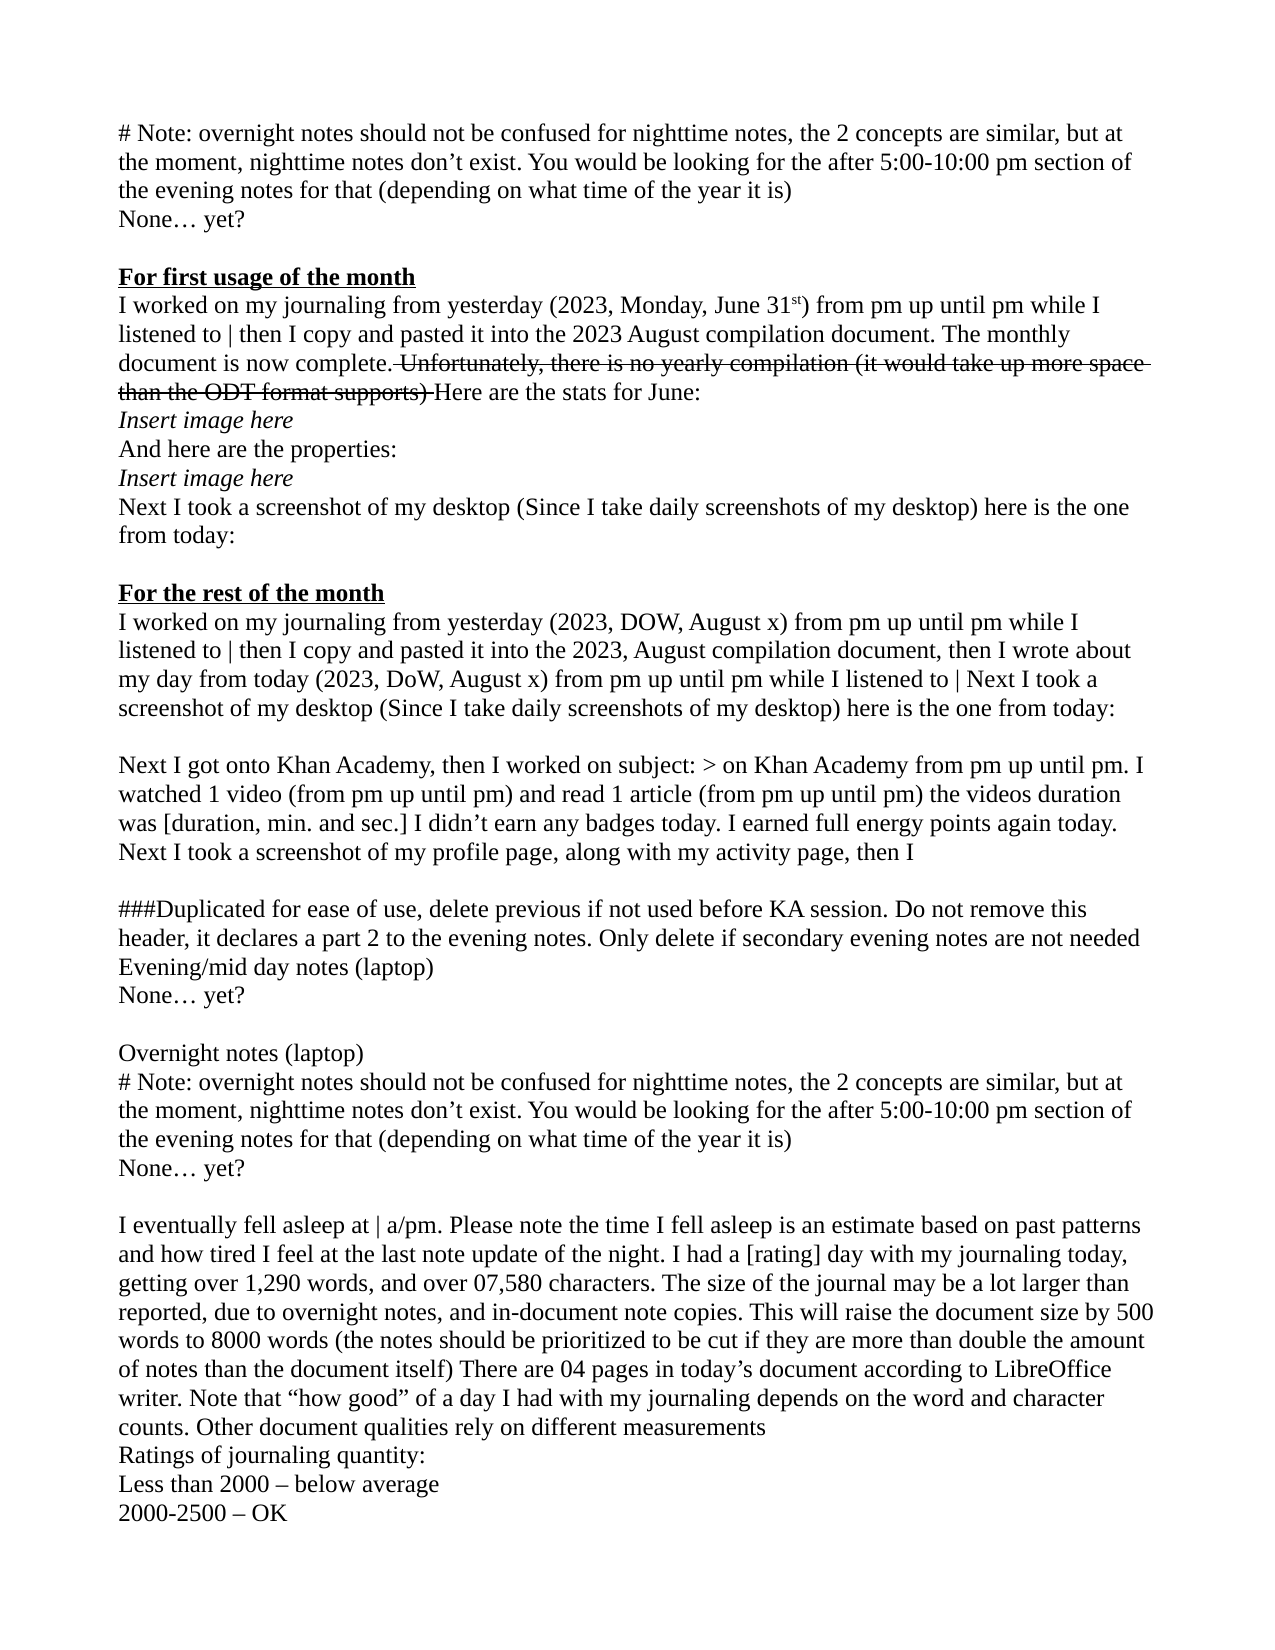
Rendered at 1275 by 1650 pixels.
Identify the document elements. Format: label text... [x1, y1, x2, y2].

text None… yet? [118, 204, 1157, 233]
text For first usage of the month [118, 262, 1157, 291]
text 2000-2500 – OK [118, 1498, 1157, 1527]
text ###Duplicated for ease of use, delete previous if not used before KA session. Do not remove this header, it declares a part 2 to the evening notes. Only delete if secondary evening notes are not needed [118, 894, 1157, 952]
text # Note: overnight notes should not be confused for nighttime notes, the 2 concepts are similar, but at the moment, nighttime notes don’t exist. You would be looking for the after 5:00-10:00 pm section of the evening notes for that (depending on what time of the year it is) [118, 1067, 1157, 1153]
text # Note: overnight notes should not be confused for nighttime notes, the 2 concepts are similar, but at the moment, nighttime notes don’t exist. You would be looking for the after 5:00-10:00 pm section of the evening notes for that (depending on what time of the year it is) [118, 118, 1157, 204]
text Insert image here [118, 463, 1157, 492]
text Next I got onto Khan Academy, then I worked on subject: > on Khan Academy from pm up until pm. I watched 1 video (from pm up until pm) and read 1 article (from pm up until pm) the videos duration was [duration, min. and sec.] I didn’t earn any badges today. I earned full energy points again today. Next I took a screenshot of my profile page, along with my activity page, then I [118, 751, 1157, 866]
text None… yet? [118, 1153, 1157, 1182]
text I eventually fell asleep at | a/pm. Please note the time I fell asleep is an estimate based on past patterns and how tired I feel at the last note update of the night. I had a [rating] day with my journaling today, getting over 1,290 words, and over 07,580 characters. The size of the journal may be a lot larger than reported, due to overnight notes, and in-document note copies. This will raise the document size by 500 words to 8000 words (the notes should be prioritized to be cut if they are more than double the amount of notes than the document itself) There are 04 pages in today’s document according to LibreOffice writer. Note that “how good” of a day I had with my journaling depends on the word and character counts. Other document qualities rely on different measurements [118, 1211, 1157, 1441]
text Evening/mid day notes (laptop) [118, 952, 1157, 981]
text Less than 2000 – below average [118, 1469, 1157, 1498]
text I worked on my journaling from yesterday (2023, Monday, June 31st) from pm up until pm while I listened to | then I copy and pasted it into the 2023 August compilation document. The monthly document is now complete. Unfortunately, there is no yearly compilation (it would take up more space than the ODT format supports) Here are the stats for June: [118, 291, 1157, 406]
text Insert image here [118, 406, 1157, 434]
text Next I took a screenshot of my desktop (Since I take daily screenshots of my desktop) here is the one from today: [118, 492, 1157, 549]
text For the rest of the month [118, 578, 1157, 607]
text And here are the properties: [118, 434, 1157, 463]
text None… yet? [118, 981, 1157, 1009]
text Ratings of journaling quantity: [118, 1441, 1157, 1469]
text Overnight notes (laptop) [118, 1038, 1157, 1067]
text I worked on my journaling from yesterday (2023, DOW, August x) from pm up until pm while I listened to | then I copy and pasted it into the 2023, August compilation document, then I wrote about my day from today (2023, DoW, August x) from pm up until pm while I listened to | Next I took a screenshot of my desktop (Since I take daily screenshots of my desktop) here is the one from today: [118, 607, 1157, 722]
